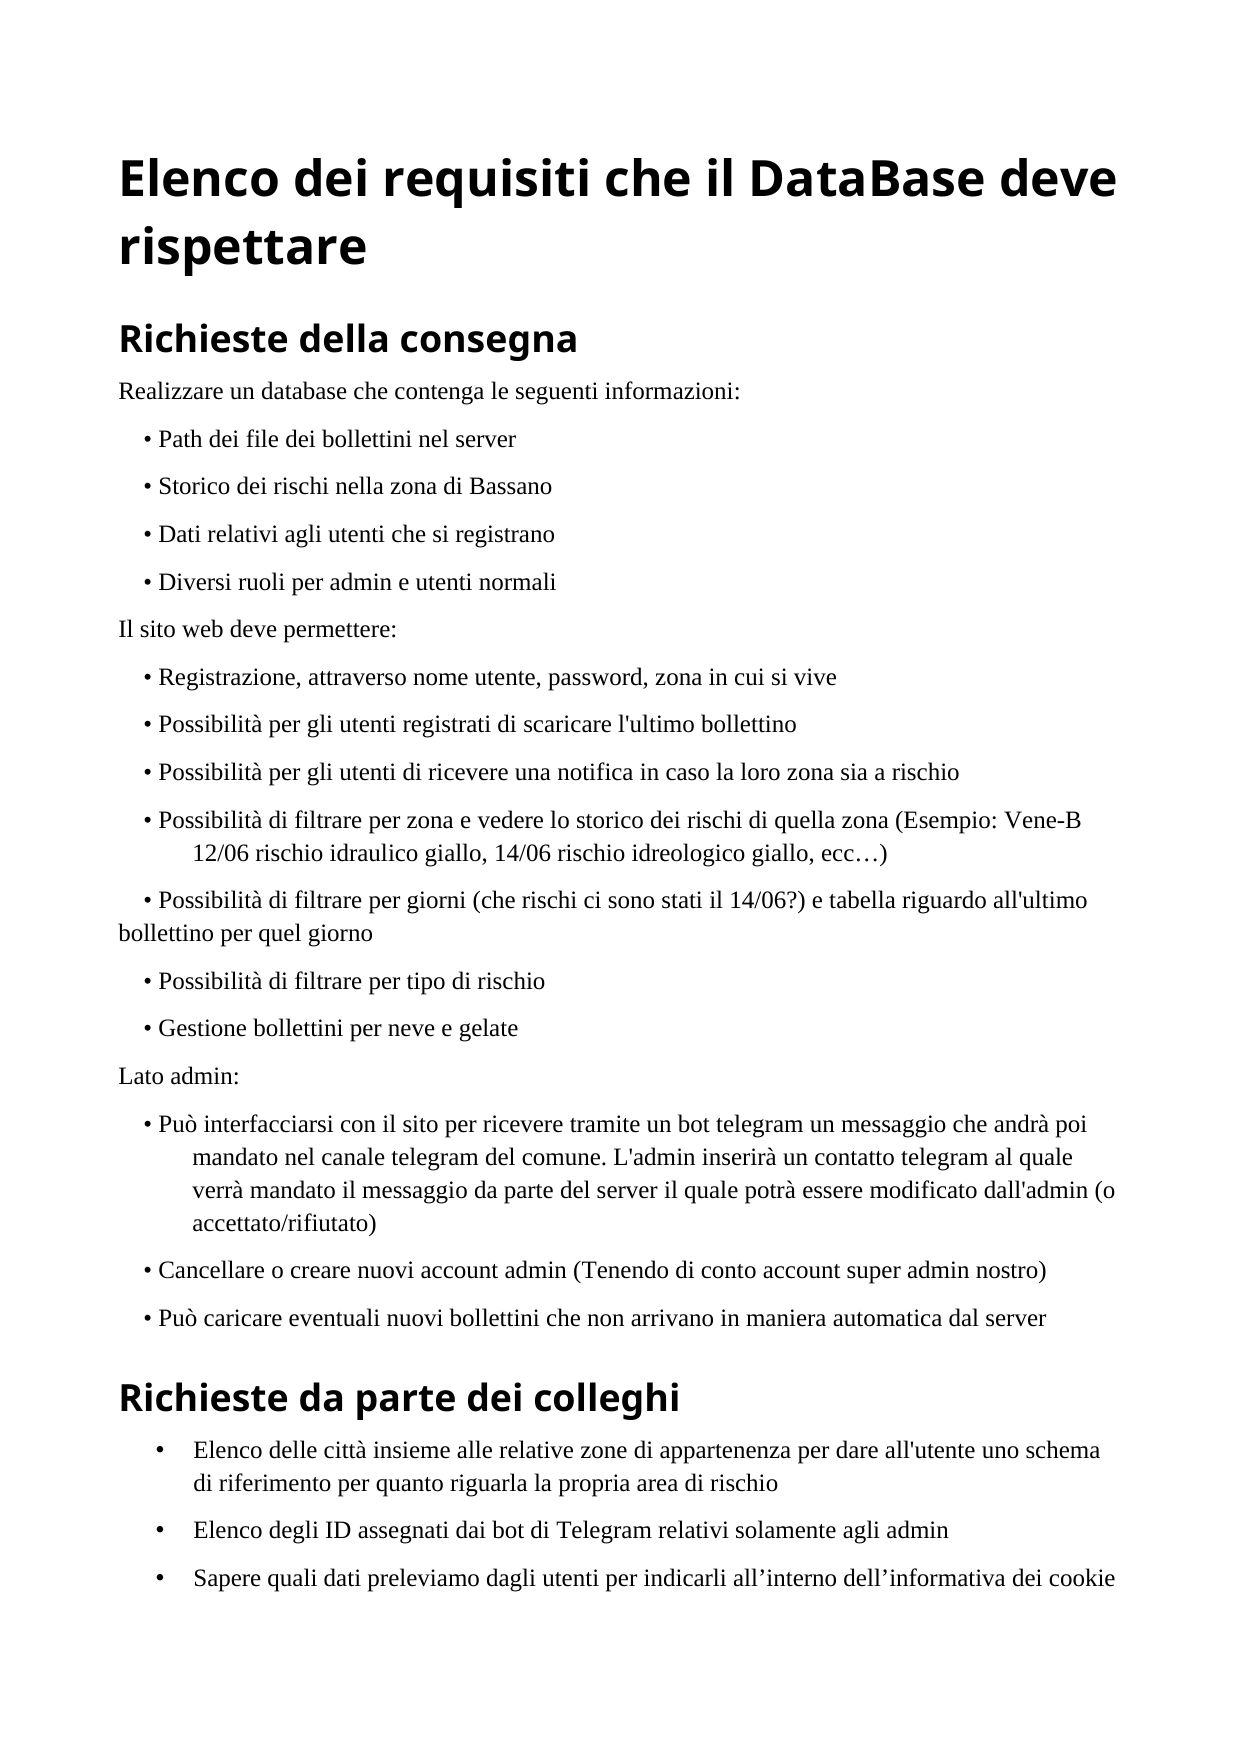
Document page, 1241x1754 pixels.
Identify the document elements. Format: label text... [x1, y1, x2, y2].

text • Storico dei rischi nella zona di Bassano [118, 471, 1122, 500]
list Elenco delle città insieme alle relative zone di appartenenza per dare all'utente uno schema di riferimento per quanto riguarla la propria area di rischio [156, 1435, 1122, 1497]
text • Possibilità di filtrare per tipo di rischio [118, 966, 1122, 995]
text • Possibilità per gli utenti registrati di scaricare l'ultimo bollettino [118, 709, 1122, 738]
list Elenco degli ID assegnati dai bot di Telegram relativi solamente agli admin [156, 1516, 1122, 1544]
subtitle Richieste da parte dei colleghi [118, 1371, 1122, 1422]
text • Possibilità di filtrare per giorni (che rischi ci sono stati il 14/06?) e tabella riguardo all'ultimo bollettino per quel giorno [118, 885, 1122, 947]
subtitle Elenco dei requisiti che il DataBase deve rispettare [118, 143, 1122, 279]
text • Possibilità di filtrare per zona e vedere lo storico dei rischi di quella zona (Esempio: Vene-B 12/06 rischio idraulico giallo, 14/06 rischio idreologico giallo, ecc…) [118, 805, 1122, 866]
text • Può caricare eventuali nuovi bollettini che non arrivano in maniera automatica dal server [118, 1303, 1122, 1332]
text • Può interfacciarsi con il sito per ricevere tramite un bot telegram un messaggio che andrà poi mandato nel canale telegram del comune. L'admin inserirà un contatto telegram al quale verrà mandato il messaggio da parte del server il quale potrà essere modificato dall'admin (o accettato/rifiutato) [118, 1109, 1122, 1237]
text Lato admin: [118, 1061, 1122, 1090]
text • Cancellare o creare nuovi account admin (Tenendo di conto account super admin nostro) [118, 1255, 1122, 1284]
list Sapere quali dati preleviamo dagli utenti per indicarli all’interno dell’informativa dei cookie [156, 1563, 1122, 1592]
text Il sito web deve permettere: [118, 614, 1122, 643]
text Realizzare un database che contenga le seguenti informazioni: [118, 376, 1122, 405]
text • Registrazione, attraverso nome utente, password, zona in cui si vive [118, 662, 1122, 691]
subtitle Richieste della consegna [118, 313, 1122, 364]
text • Path dei file dei bollettini nel server [118, 424, 1122, 453]
text • Dati relativi agli utenti che si registrano [118, 519, 1122, 548]
text • Possibilità per gli utenti di ricevere una notifica in caso la loro zona sia a rischio [118, 757, 1122, 786]
text • Diversi ruoli per admin e utenti normali [118, 567, 1122, 595]
text • Gestione bollettini per neve e gelate [118, 1013, 1122, 1042]
